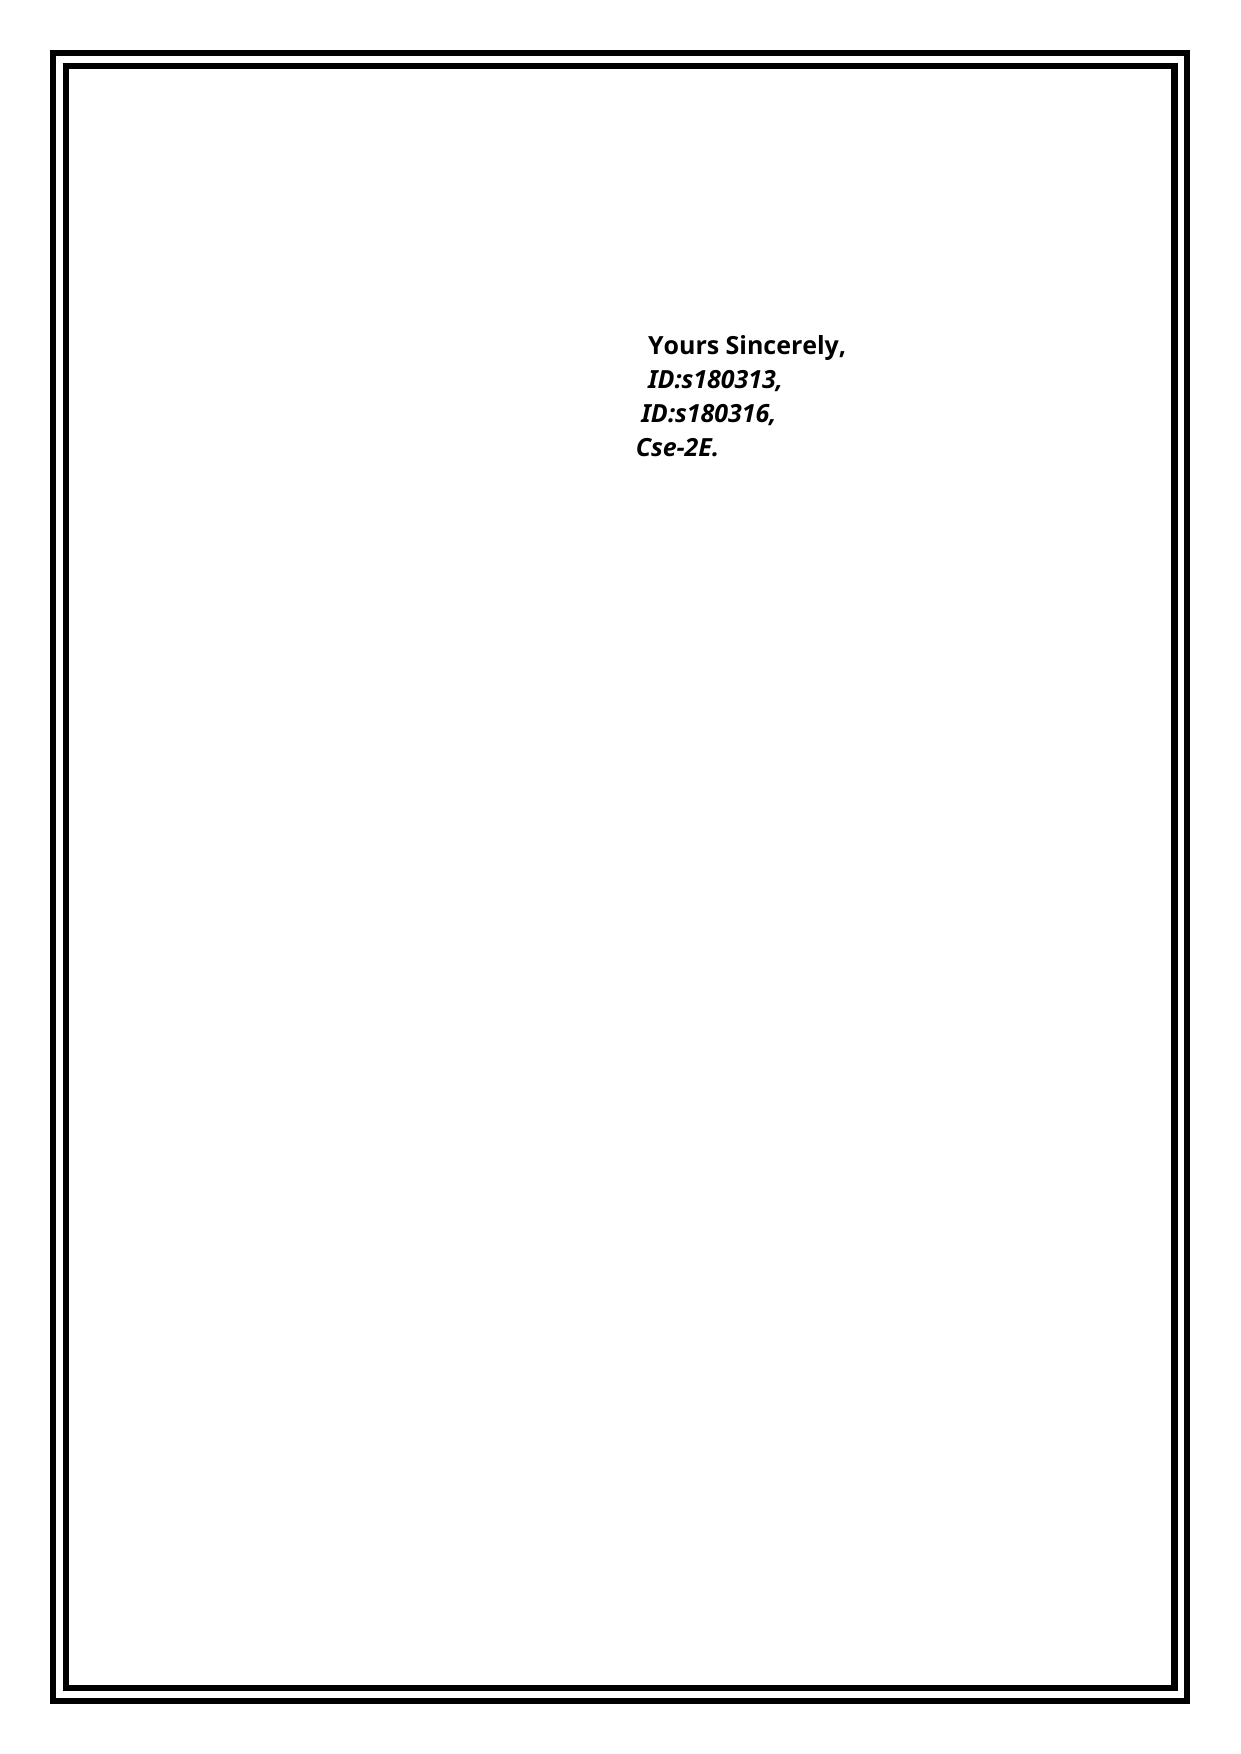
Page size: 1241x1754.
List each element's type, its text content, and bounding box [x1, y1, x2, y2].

text ID:s180313, [187, 362, 1053, 396]
text Yours Sincerely, [187, 328, 1053, 362]
text ID:s180316, [187, 396, 1053, 430]
text Cse-2E. [187, 430, 1053, 464]
